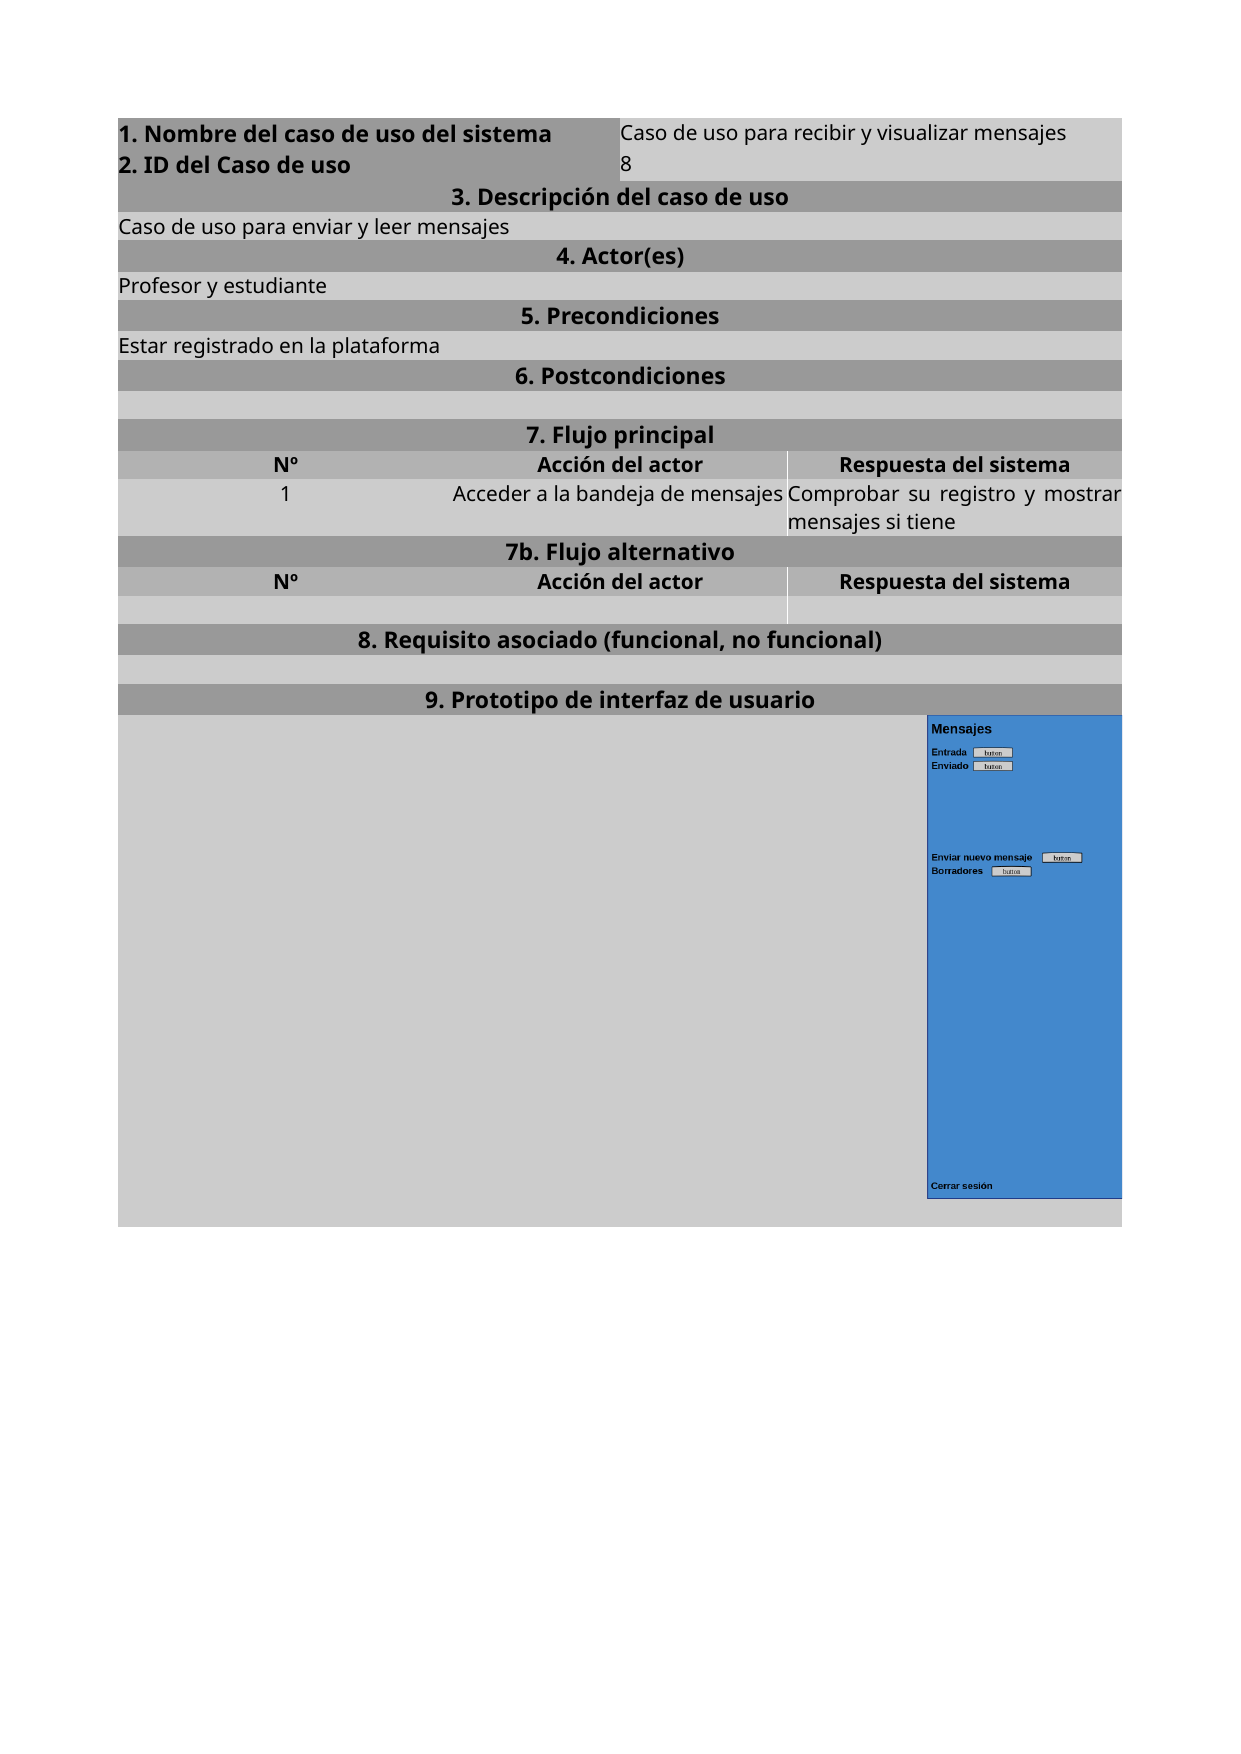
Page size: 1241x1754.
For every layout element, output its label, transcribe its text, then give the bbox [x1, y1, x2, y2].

table_cell 4. Actor(es) [118, 240, 1122, 272]
table_cell 6. Postcondiciones [118, 360, 1122, 391]
table_cell [788, 596, 1122, 624]
table_cell 5. Precondiciones [118, 300, 1122, 331]
table_cell Nº [118, 567, 453, 596]
table_cell Profesor y estudiante [118, 272, 1122, 300]
table_cell 1 [118, 479, 453, 536]
table_cell 8. Requisito asociado (funcional, no funcional) [118, 624, 1122, 655]
table_cell 9. Prototipo de interfaz de usuario [118, 684, 1122, 715]
table_cell [118, 655, 1122, 684]
table_header 1. Nombre del caso de uso del sistema [118, 118, 620, 149]
table_cell 7. Flujo principal [118, 419, 1122, 451]
table_cell Comprobar su registro y mostrar mensajes si tiene [788, 479, 1122, 536]
table_header Caso de uso para recibir y visualizar mensajes [620, 118, 1122, 149]
table_cell 7b. Flujo alternativo [118, 536, 1122, 567]
table_cell [453, 596, 787, 624]
table_cell Acción del actor [453, 567, 787, 596]
table_cell Acceder a la bandeja de mensajes [453, 479, 787, 536]
table_cell Caso de uso para enviar y leer mensajes [118, 212, 1122, 240]
table_cell Acción del actor [453, 451, 787, 479]
table_cell Estar registrado en la plataforma [118, 331, 1122, 360]
table_cell Respuesta del sistema [788, 451, 1122, 479]
table_cell 8 [620, 149, 1122, 181]
picture [118, 715, 1123, 1199]
table_cell 2. ID del Caso de uso [118, 149, 620, 181]
table_cell [118, 596, 453, 624]
table_cell [118, 1199, 1122, 1227]
table_cell Respuesta del sistema [788, 567, 1122, 596]
table_cell [118, 391, 1122, 419]
table_cell 3. Descripción del caso de uso [118, 181, 1122, 212]
table_cell Nº [118, 451, 453, 479]
